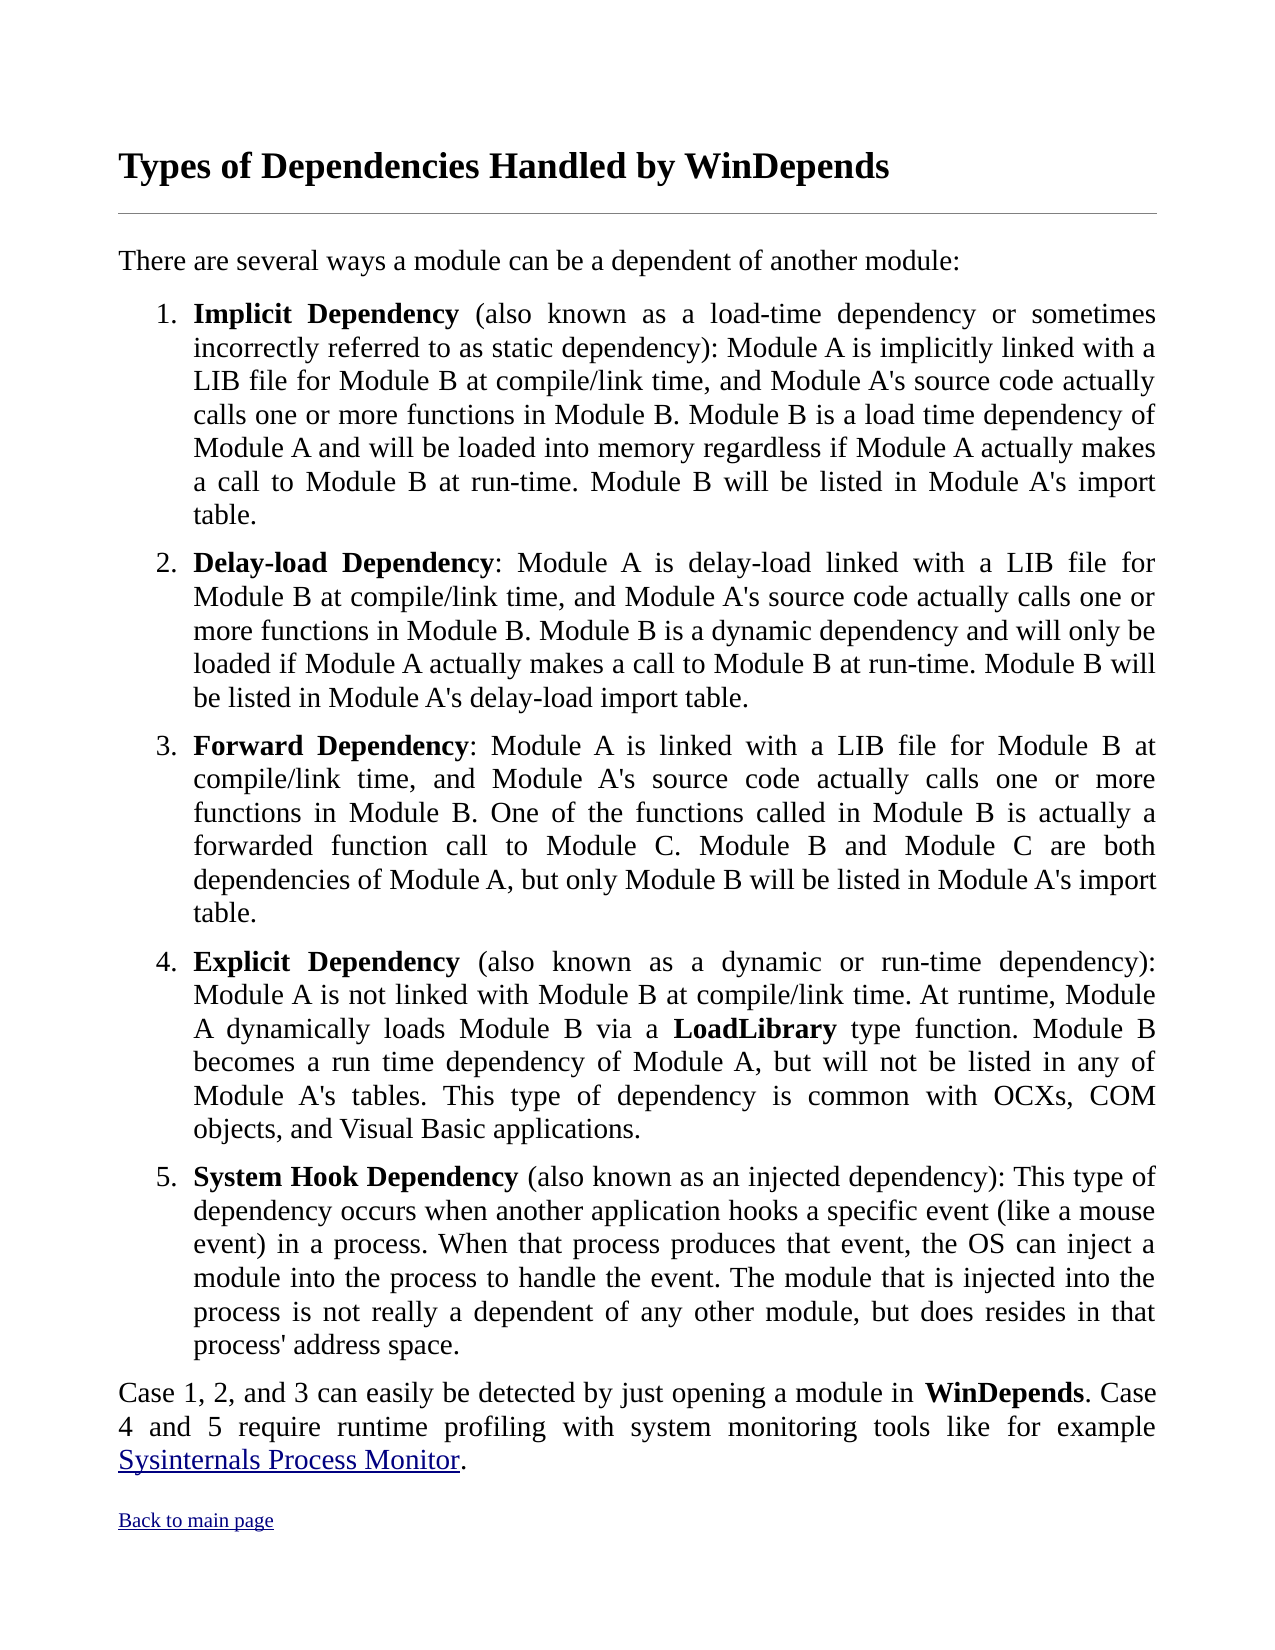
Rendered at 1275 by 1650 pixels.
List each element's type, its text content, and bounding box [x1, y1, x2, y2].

list Explicit Dependency (also known as a dynamic or run-time dependency): Module A is not linked with Module B at compile/link time. At runtime, Module A dynamically loads Module B via a LoadLibrary type function. Module B becomes a run time dependency of Module A, but will not be listed in any of Module A's tables. This type of dependency is common with OCXs, COM objects, and Visual Basic applications. [156, 944, 1157, 1145]
text There are several ways a module can be a dependent of another module: [118, 243, 1157, 277]
list Delay-load Dependency: Module A is delay-load linked with a LIB file for Module B at compile/link time, and Module A's source code actually calls one or more functions in Module B. Module B is a dynamic dependency and will only be loaded if Module A actually makes a call to Module B at run-time. Module B will be listed in Module A's delay-load import table. [156, 546, 1157, 713]
list Implicit Dependency (also known as a load-time dependency or sometimes incorrectly referred to as static dependency): Module A is implicitly linked with a LIB file for Module B at compile/link time, and Module A's source code actually calls one or more functions in Module B. Module B is a load time dependency of Module A and will be loaded into memory regardless if Module A actually makes a call to Module B at run-time. Module B will be listed in Module A's import table. [156, 296, 1157, 531]
subtitle Types of Dependencies Handled by WinDepends [118, 143, 1157, 186]
text Case 1, 2, and 3 can easily be detected by just opening a module in WinDepends. Case 4 and 5 require runtime profiling with system monitoring tools like for example Sysinternals Process Monitor. [118, 1375, 1157, 1476]
list System Hook Dependency (also known as an injected dependency): This type of dependency occurs when another application hooks a specific event (like a mouse event) in a process. When that process produces that event, the OS can inject a module into the process to handle the event. The module that is injected into the process is not really a dependent of any other module, but does resides in that process' address space. [156, 1159, 1157, 1361]
list Forward Dependency: Module A is linked with a LIB file for Module B at compile/link time, and Module A's source code actually calls one or more functions in Module B. One of the functions called in Module B is actually a forwarded function call to Module C. Module B and Module C are both dependencies of Module A, but only Module B will be listed in Module A's import table. [156, 728, 1157, 929]
